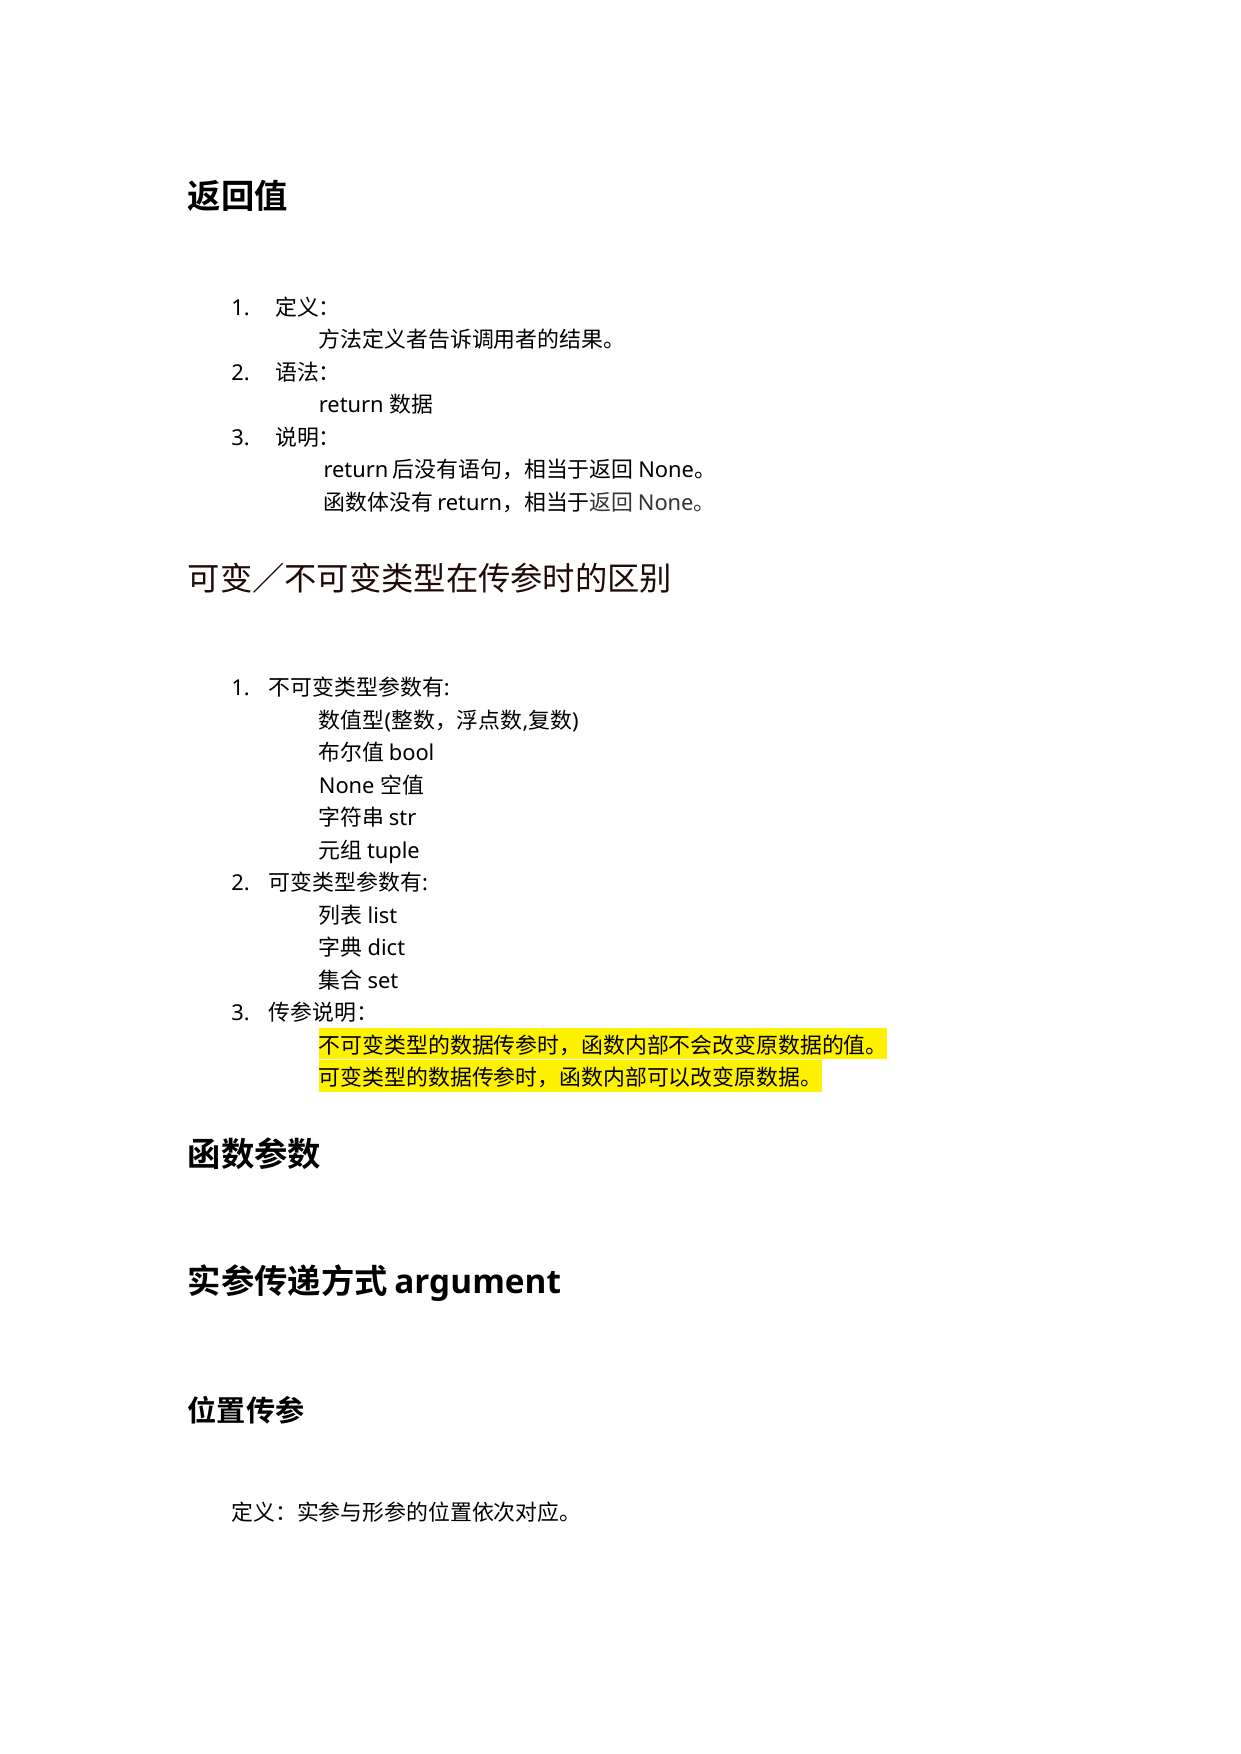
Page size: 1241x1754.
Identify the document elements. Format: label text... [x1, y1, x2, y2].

text 字典 dict [319, 930, 1053, 962]
text 数值型(整数，浮点数,复数) [319, 702, 1053, 735]
list 说明： [231, 419, 1053, 452]
list 不可变类型参数有: [231, 670, 1053, 702]
text 列表 list [319, 897, 1053, 930]
list 函数体没有return，相当于返回None。 [312, 484, 1053, 517]
subtitle 函数参数 [187, 1119, 1053, 1184]
subtitle 位置传参 [187, 1376, 1053, 1441]
text 字符串str [319, 800, 1053, 832]
text 可变类型的数据传参时，函数内部可以改变原数据。 [319, 1060, 1053, 1092]
subtitle 返回值 [187, 162, 1053, 227]
text return后没有语句，相当于返回 None。 [301, 452, 1053, 484]
list 可变类型参数有: [231, 865, 1053, 897]
list 方法定义者告诉调用者的结果。 [275, 322, 1053, 354]
text 元组tuple [319, 832, 1053, 865]
text return 数据 [275, 387, 1053, 419]
text None 空值 [319, 767, 1053, 800]
list 定义： [231, 289, 1053, 322]
subtitle 实参传递方式argument [187, 1247, 1053, 1312]
text 不可变类型的数据传参时，函数内部不会改变原数据的值。 [319, 1027, 1053, 1060]
text 集合 set [319, 962, 1053, 995]
list 语法： [231, 354, 1053, 387]
subtitle 可变／不可变类型在传参时的区别 [187, 544, 1053, 609]
list 传参说明： [231, 995, 1053, 1027]
text 布尔值bool [319, 735, 1053, 767]
text 定义：实参与形参的位置依次对应。 [187, 1495, 1053, 1527]
